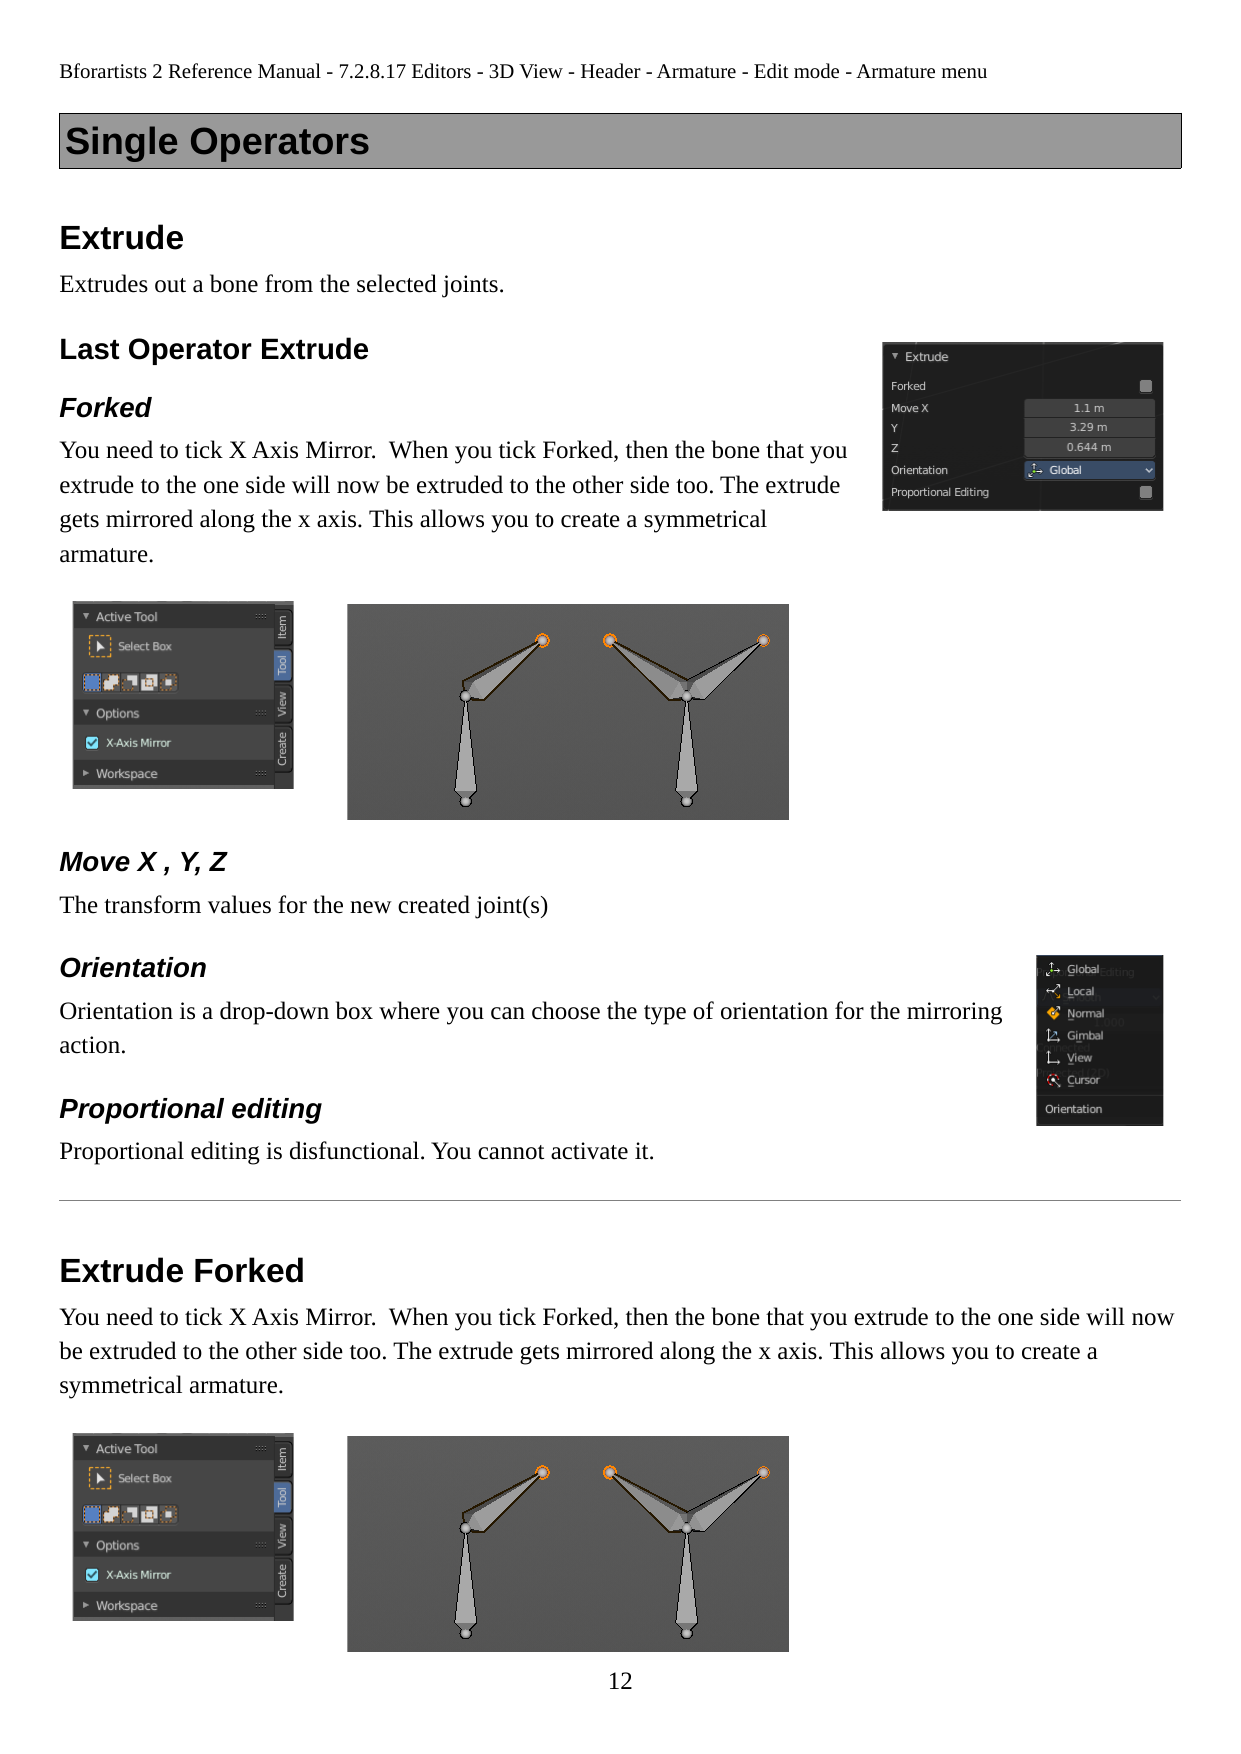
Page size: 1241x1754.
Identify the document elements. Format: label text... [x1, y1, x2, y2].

picture [72, 601, 294, 789]
picture [72, 1433, 294, 1621]
text The transform values for the new created joint(s) [59, 890, 1181, 919]
text Orientation is a drop-down box where you can choose the type of orientation for the mirroring action. [59, 996, 1036, 1059]
subtitle Proportional editing [59, 1092, 1036, 1124]
subtitle [1164, 1092, 1181, 1124]
subtitle Move X , Y, Z [59, 846, 1181, 878]
table_header Single Operators [60, 114, 1181, 168]
subtitle Extrude [59, 217, 1181, 256]
picture [1036, 955, 1164, 1126]
text You need to tick X Axis Mirror. When you tick Forked, then the bone that you extrude to the one side will now be extruded to the other side too. The extrude gets mirrored along the x axis. This allows you to create a symmetrical armature. [59, 435, 1181, 568]
subtitle Extrude Forked [59, 1251, 1181, 1289]
subtitle Orientation [59, 952, 1181, 983]
subtitle Last Operator Extrude [59, 332, 1181, 366]
text Extrudes out a bone from the selected joints. [59, 269, 1181, 297]
subtitle Forked [59, 391, 882, 423]
picture [347, 1436, 789, 1652]
text Proportional editing is disfunctional. You cannot activate it. [59, 1136, 1181, 1165]
text You need to tick X Axis Mirror. When you tick Forked, then the bone that you extrude to the one side will now be extruded to the other side too. The extrude gets mirrored along the x axis. This allows you to create a symmetrical armature. [59, 1302, 1181, 1399]
picture [347, 604, 789, 820]
picture [882, 342, 1164, 511]
subtitle [1164, 391, 1181, 423]
